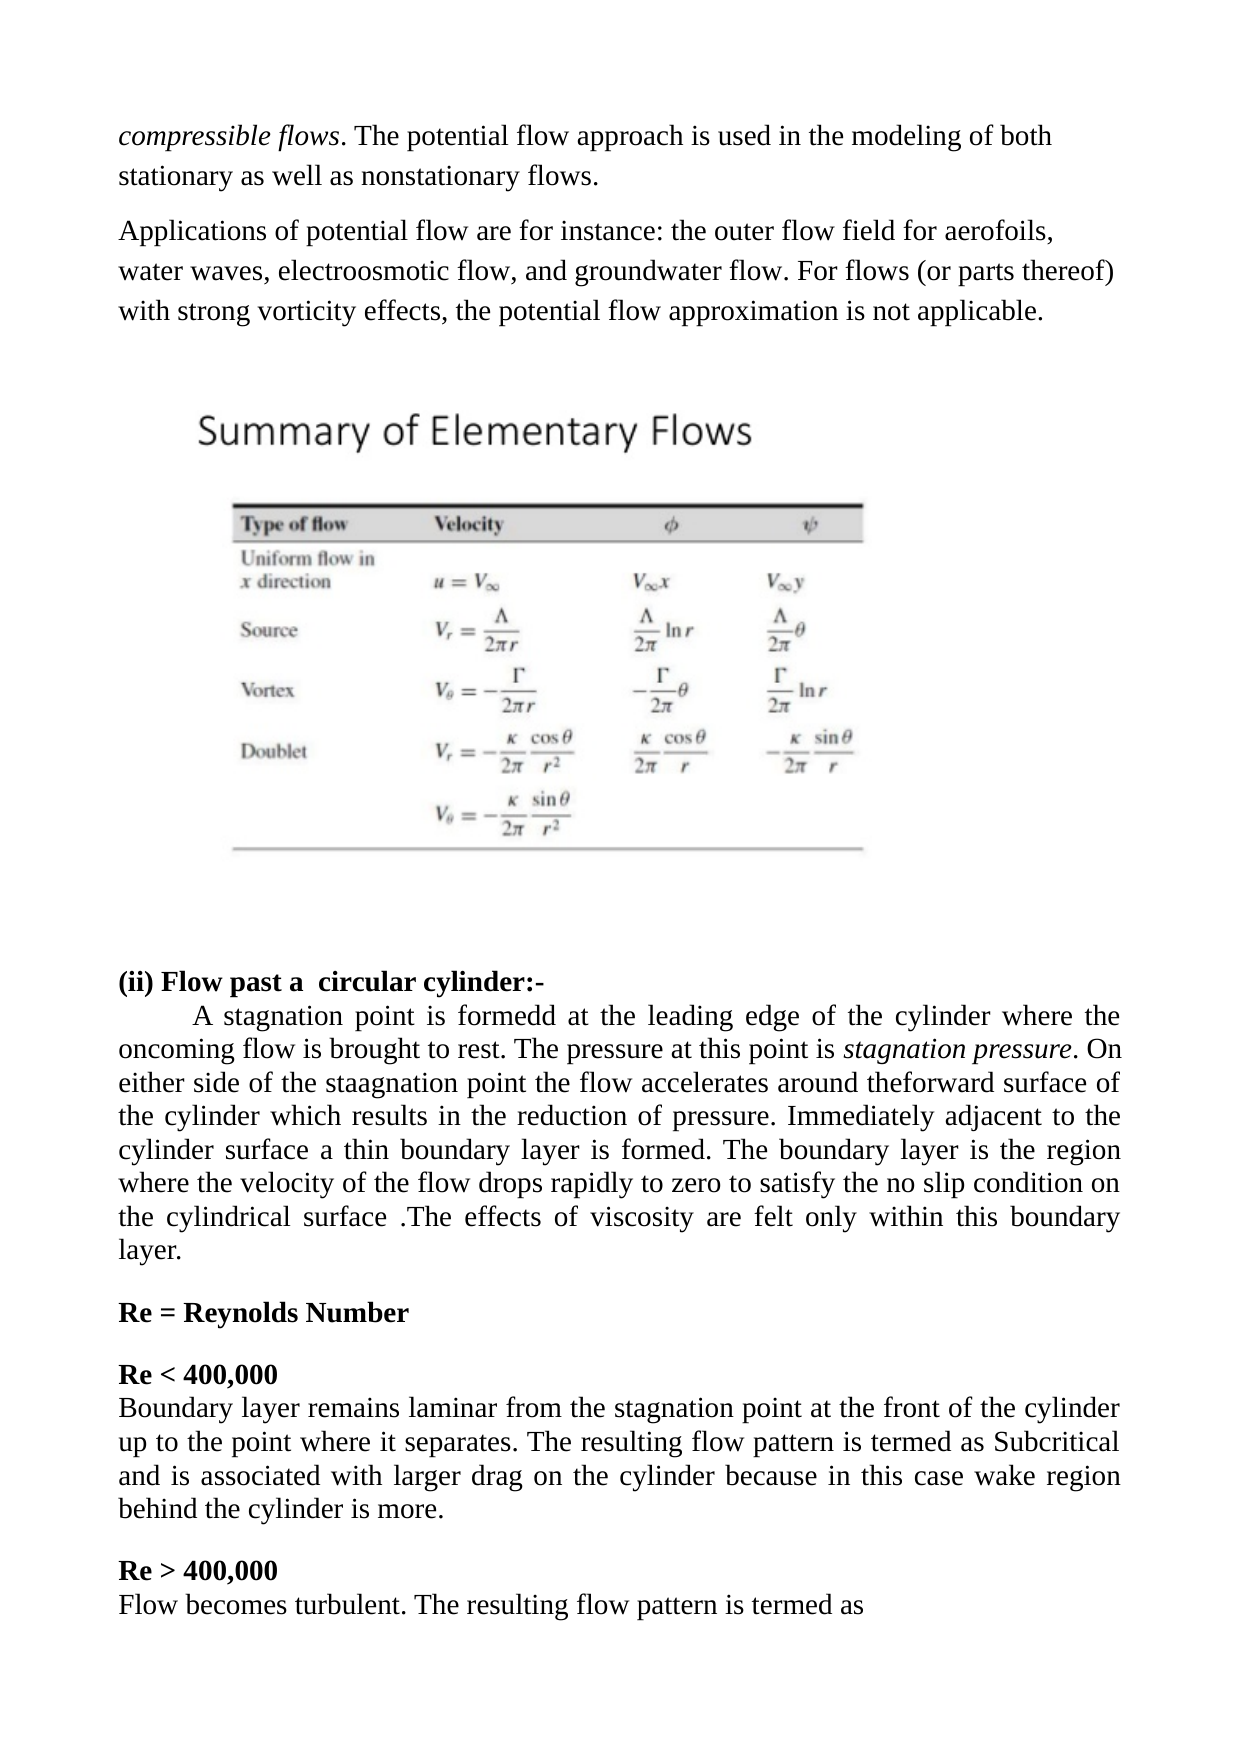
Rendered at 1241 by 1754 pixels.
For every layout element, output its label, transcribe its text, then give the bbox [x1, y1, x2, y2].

text Applications of potential flow are for instance: the outer flow field for aerofoils, water waves, electroosmotic flow, and groundwater flow. For flows (or parts thereof) with strong vorticity effects, the potential flow approximation is not applicable. [118, 213, 1122, 327]
text Re < 400,000 [118, 1357, 1122, 1391]
text Flow becomes turbulent. The resulting flow pattern is termed as [118, 1587, 1122, 1621]
text Boundary layer remains laminar from the stagnation point at the front of the cylinder up to the point where it separates. The resulting flow pattern is termed as Subcritical and is associated with larger drag on the cylinder because in this case wake region behind the cylinder is more. [118, 1391, 1122, 1525]
picture [121, 348, 1119, 910]
text compressible flows. The potential flow approach is used in the modeling of both stationary as well as nonstationary flows. [118, 118, 1122, 192]
text Re = Reynolds Number [118, 1295, 1122, 1328]
text Re > 400,000 [118, 1553, 1122, 1587]
text (ii) Flow past a circular cylinder:- [118, 964, 1122, 998]
text A stagnation point is formedd at the leading edge of the cylinder where the oncoming flow is brought to rest. The pressure at this point is stagnation pressure. On either side of the staagnation point the flow accelerates around theforward surface of the cylinder which results in the reduction of pressure. Immediately adjacent to the cylinder surface a thin boundary layer is formed. The boundary layer is the region where the velocity of the flow drops rapidly to zero to satisfy the no slip condition on the cylindrical surface .The effects of viscosity are felt only within this boundary layer. [118, 998, 1122, 1266]
